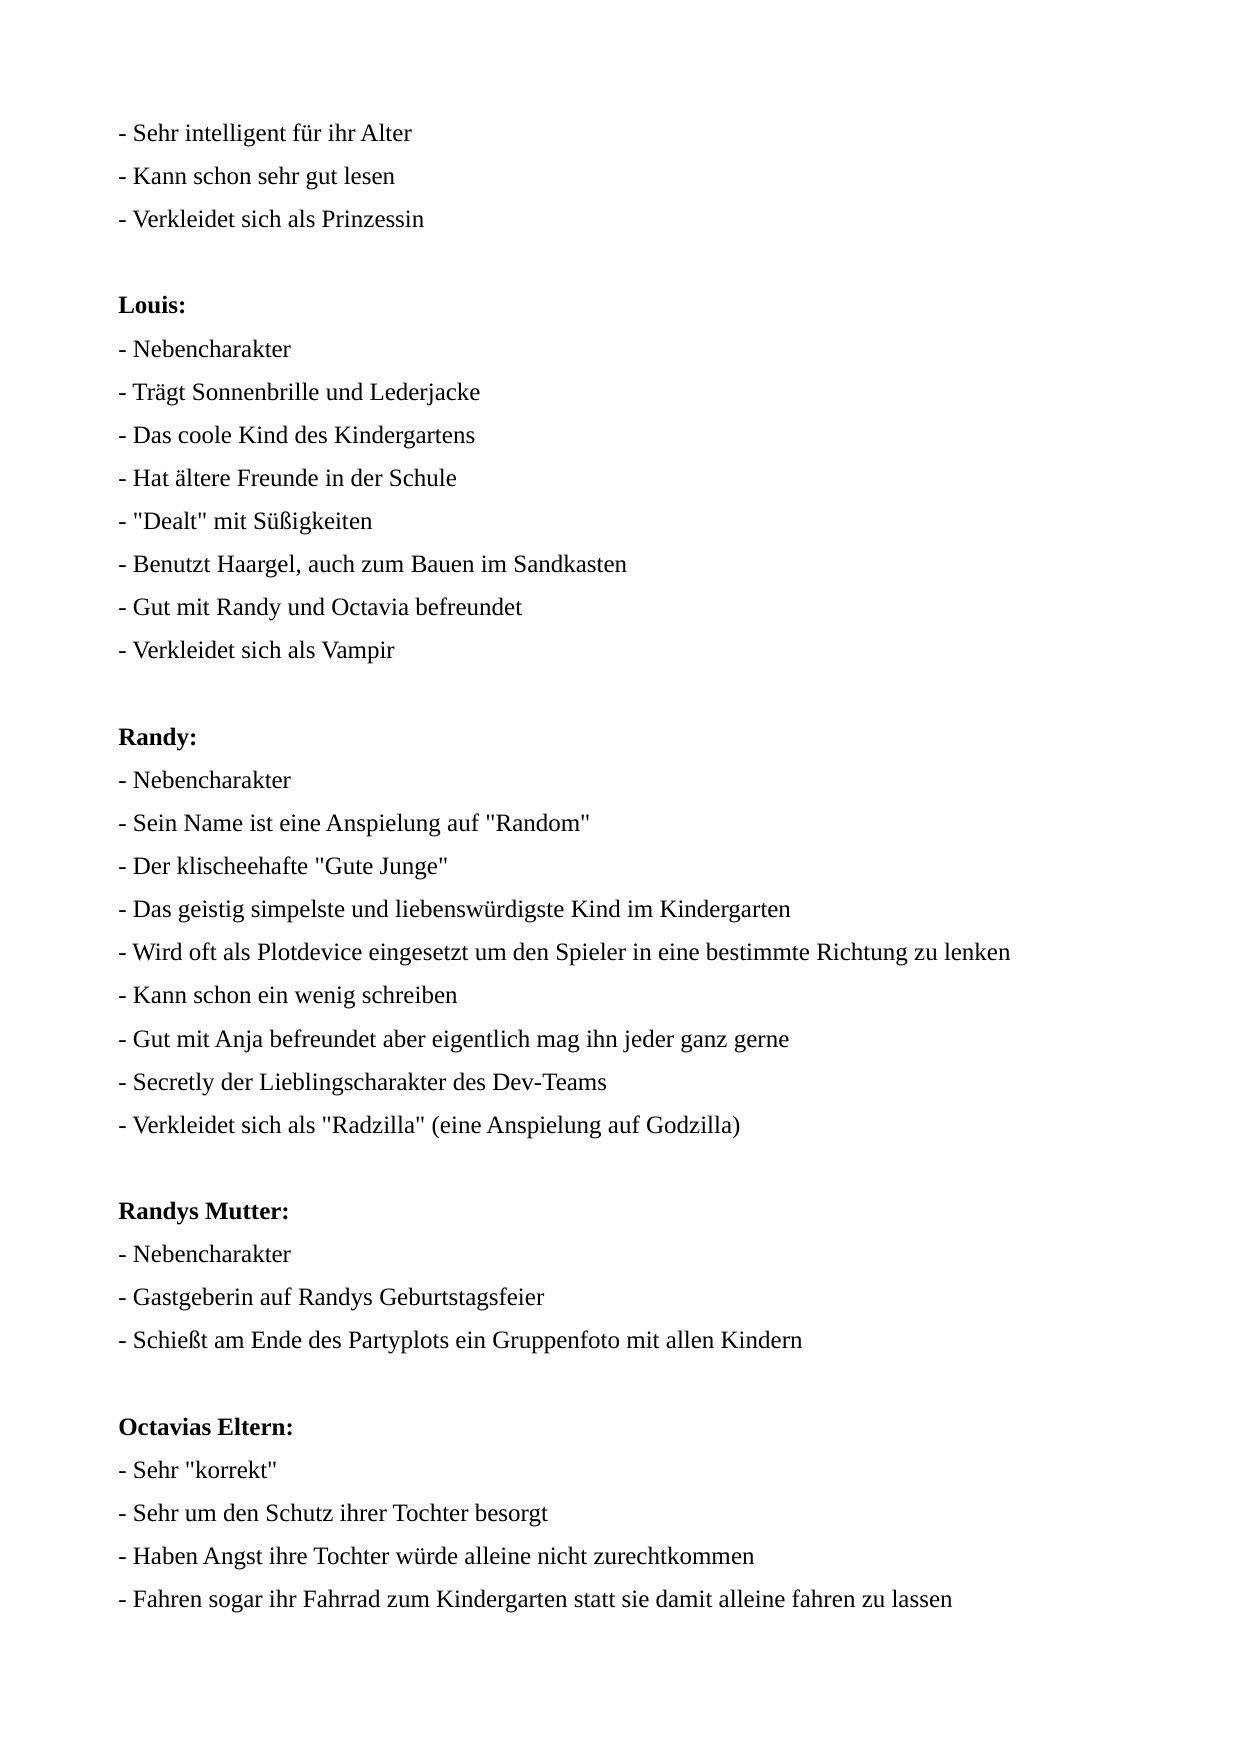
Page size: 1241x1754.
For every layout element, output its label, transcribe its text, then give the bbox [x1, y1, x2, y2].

text - Nebencharakter [118, 765, 1122, 794]
text - Sehr intelligent für ihr Alter [118, 118, 1122, 147]
text Randys Mutter: [118, 1196, 1122, 1225]
text - Fahren sogar ihr Fahrrad zum Kindergarten statt sie damit alleine fahren zu lassen [118, 1584, 1122, 1613]
text - Kann schon sehr gut lesen [118, 161, 1122, 190]
text - Kann schon ein wenig schreiben [118, 981, 1122, 1009]
text - Schießt am Ende des Partyplots ein Gruppenfoto mit allen Kindern [118, 1326, 1122, 1354]
text - Gastgeberin auf Randys Geburtstagsfeier [118, 1282, 1122, 1311]
text - Nebencharakter [118, 1239, 1122, 1268]
text - "Dealt" mit Süßigkeiten [118, 506, 1122, 535]
text - Sehr um den Schutz ihrer Tochter besorgt [118, 1498, 1122, 1527]
text - Verkleidet sich als "Radzilla" (eine Anspielung auf Godzilla) [118, 1110, 1122, 1139]
text - Trägt Sonnenbrille und Lederjacke [118, 377, 1122, 406]
text - Hat ältere Freunde in der Schule [118, 463, 1122, 492]
text - Nebencharakter [118, 334, 1122, 362]
text - Sehr "korrekt" [118, 1455, 1122, 1484]
text - Der klischeehafte "Gute Junge" [118, 851, 1122, 880]
text - Haben Angst ihre Tochter würde alleine nicht zurechtkommen [118, 1541, 1122, 1570]
text Louis: [118, 291, 1122, 319]
text - Das coole Kind des Kindergartens [118, 420, 1122, 449]
text - Sein Name ist eine Anspielung auf "Random" [118, 808, 1122, 837]
text - Wird oft als Plotdevice eingesetzt um den Spieler in eine bestimmte Richtung zu lenken [118, 937, 1122, 966]
text Octavias Eltern: [118, 1412, 1122, 1441]
text - Benutzt Haargel, auch zum Bauen im Sandkasten [118, 549, 1122, 578]
text - Das geistig simpelste und liebenswürdigste Kind im Kindergarten [118, 894, 1122, 923]
text - Secretly der Lieblingscharakter des Dev-Teams [118, 1067, 1122, 1096]
text - Gut mit Anja befreundet aber eigentlich mag ihn jeder ganz gerne [118, 1024, 1122, 1052]
text - Verkleidet sich als Vampir [118, 636, 1122, 664]
text - Verkleidet sich als Prinzessin [118, 204, 1122, 233]
text - Gut mit Randy und Octavia befreundet [118, 592, 1122, 621]
text Randy: [118, 722, 1122, 751]
